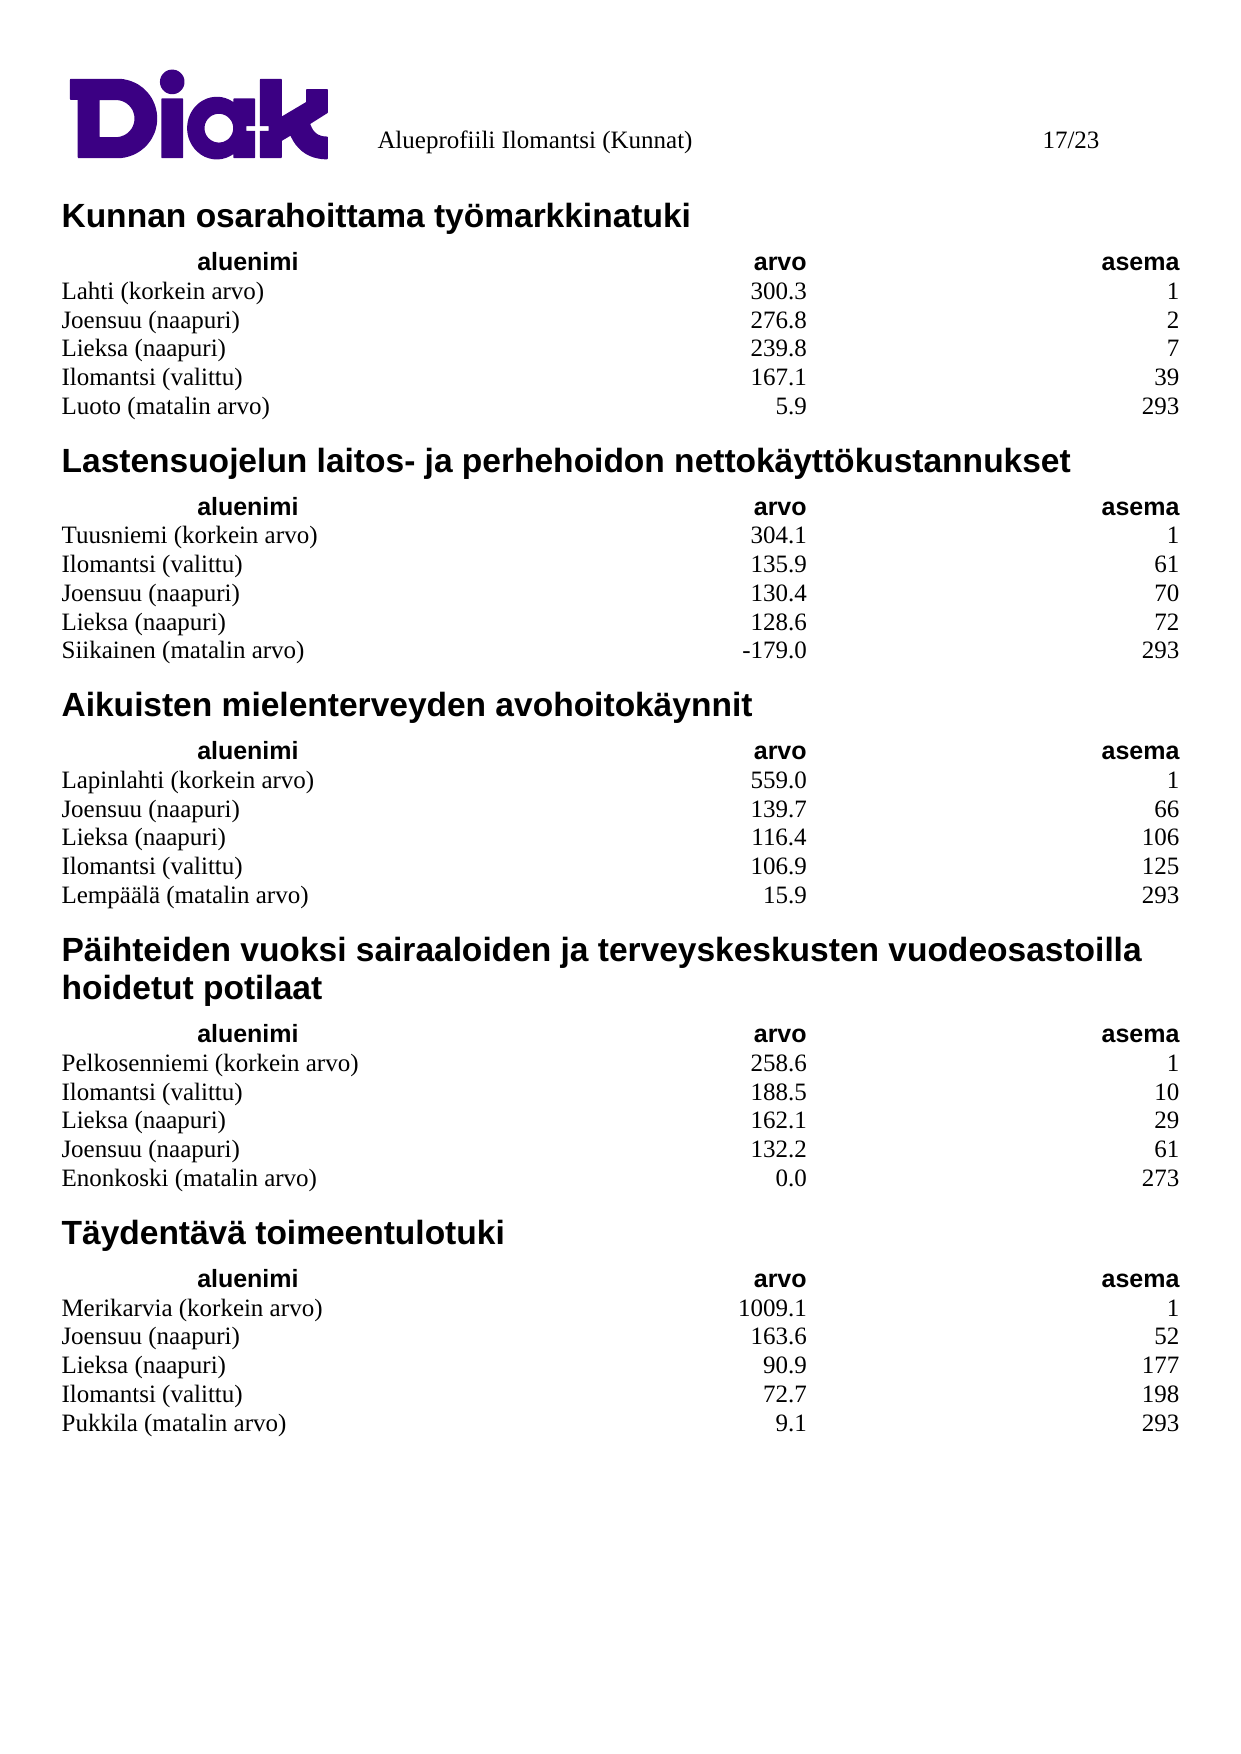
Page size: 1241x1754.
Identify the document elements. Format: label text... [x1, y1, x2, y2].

table_cell 163.6 [434, 1321, 806, 1350]
table_cell 293 [806, 1408, 1179, 1436]
table_cell Joensuu (naapuri) [61, 305, 434, 333]
table_cell 293 [806, 880, 1179, 909]
table_cell 7 [806, 334, 1179, 362]
table_cell Ilomantsi (valittu) [61, 1077, 434, 1106]
table_cell 293 [806, 391, 1179, 420]
table_cell 293 [806, 636, 1179, 664]
table_header arvo [434, 1019, 806, 1048]
table_cell Lieksa (naapuri) [61, 334, 434, 362]
table_cell 198 [806, 1379, 1179, 1408]
table_cell Lieksa (naapuri) [61, 607, 434, 636]
table_header asema [806, 247, 1179, 276]
table_cell 5.9 [434, 391, 806, 420]
table_cell 188.5 [434, 1077, 806, 1106]
table_cell 135.9 [434, 549, 806, 578]
table_cell 132.2 [434, 1134, 806, 1163]
table_cell 15.9 [434, 880, 806, 909]
table_cell 72.7 [434, 1379, 806, 1408]
table_cell 1009.1 [434, 1293, 806, 1321]
table_cell 559.0 [434, 765, 806, 794]
table_cell 66 [806, 794, 1179, 822]
table_cell 128.6 [434, 607, 806, 636]
table_cell Merikarvia (korkein arvo) [61, 1293, 434, 1321]
table_cell 90.9 [434, 1350, 806, 1379]
table_header aluenimi [61, 1264, 434, 1293]
table_cell 125 [806, 851, 1179, 880]
table_cell 1 [806, 1293, 1179, 1321]
table_header asema [806, 492, 1179, 521]
table_cell 61 [806, 549, 1179, 578]
table_cell Siikainen (matalin arvo) [61, 636, 434, 664]
table_cell 1 [806, 765, 1179, 794]
table_cell 72 [806, 607, 1179, 636]
table_cell 304.1 [434, 521, 806, 549]
subtitle Päihteiden vuoksi sairaaloiden ja terveyskeskusten vuodeosastoilla hoidetut potilaat [61, 929, 1179, 1007]
table_cell 1 [806, 1048, 1179, 1077]
table_header arvo [434, 247, 806, 276]
table_cell 177 [806, 1350, 1179, 1379]
table_header aluenimi [61, 492, 434, 521]
table_cell Lieksa (naapuri) [61, 823, 434, 851]
table_cell 61 [806, 1134, 1179, 1163]
table_cell Ilomantsi (valittu) [61, 1379, 434, 1408]
table_cell Lieksa (naapuri) [61, 1106, 434, 1134]
table_cell Joensuu (naapuri) [61, 1321, 434, 1350]
table_header arvo [434, 492, 806, 521]
subtitle Aikuisten mielenterveyden avohoitokäynnit [61, 685, 1179, 724]
table_cell Joensuu (naapuri) [61, 1134, 434, 1163]
table_cell Ilomantsi (valittu) [61, 549, 434, 578]
table_cell Luoto (matalin arvo) [61, 391, 434, 420]
table_header aluenimi [61, 247, 434, 276]
subtitle Täydentävä toimeentulotuki [61, 1213, 1179, 1251]
table_cell 276.8 [434, 305, 806, 333]
table_cell Lahti (korkein arvo) [61, 276, 434, 305]
table_cell Tuusniemi (korkein arvo) [61, 521, 434, 549]
table_cell 1 [806, 521, 1179, 549]
table_cell 0.0 [434, 1163, 806, 1192]
table_cell 52 [806, 1321, 1179, 1350]
subtitle Lastensuojelun laitos- ja perhehoidon nettokäyttökustannukset [61, 441, 1179, 479]
table_cell 29 [806, 1106, 1179, 1134]
table_header asema [806, 1264, 1179, 1293]
table_cell 116.4 [434, 823, 806, 851]
table_cell 130.4 [434, 578, 806, 607]
table_cell Ilomantsi (valittu) [61, 362, 434, 391]
table_cell 300.3 [434, 276, 806, 305]
table_cell 162.1 [434, 1106, 806, 1134]
table_cell 106 [806, 823, 1179, 851]
table_cell 2 [806, 305, 1179, 333]
table_cell Lapinlahti (korkein arvo) [61, 765, 434, 794]
table_cell -179.0 [434, 636, 806, 664]
table_cell 239.8 [434, 334, 806, 362]
table_cell Joensuu (naapuri) [61, 794, 434, 822]
table_cell 167.1 [434, 362, 806, 391]
table_cell 70 [806, 578, 1179, 607]
table_cell Pukkila (matalin arvo) [61, 1408, 434, 1436]
table_cell Ilomantsi (valittu) [61, 851, 434, 880]
table_cell 106.9 [434, 851, 806, 880]
table_cell 10 [806, 1077, 1179, 1106]
table_cell Lempäälä (matalin arvo) [61, 880, 434, 909]
table_header aluenimi [61, 1019, 434, 1048]
table_cell 258.6 [434, 1048, 806, 1077]
table_header arvo [434, 736, 806, 765]
table_header aluenimi [61, 736, 434, 765]
table_cell 9.1 [434, 1408, 806, 1436]
table_cell Lieksa (naapuri) [61, 1350, 434, 1379]
table_cell Joensuu (naapuri) [61, 578, 434, 607]
table_header asema [806, 736, 1179, 765]
table_cell Enonkoski (matalin arvo) [61, 1163, 434, 1192]
table_cell 273 [806, 1163, 1179, 1192]
table_header arvo [434, 1264, 806, 1293]
table_cell 39 [806, 362, 1179, 391]
table_header asema [806, 1019, 1179, 1048]
subtitle Kunnan osarahoittama työmarkkinatuki [61, 196, 1179, 235]
table_cell 139.7 [434, 794, 806, 822]
table_cell Pelkosenniemi (korkein arvo) [61, 1048, 434, 1077]
table_cell 1 [806, 276, 1179, 305]
